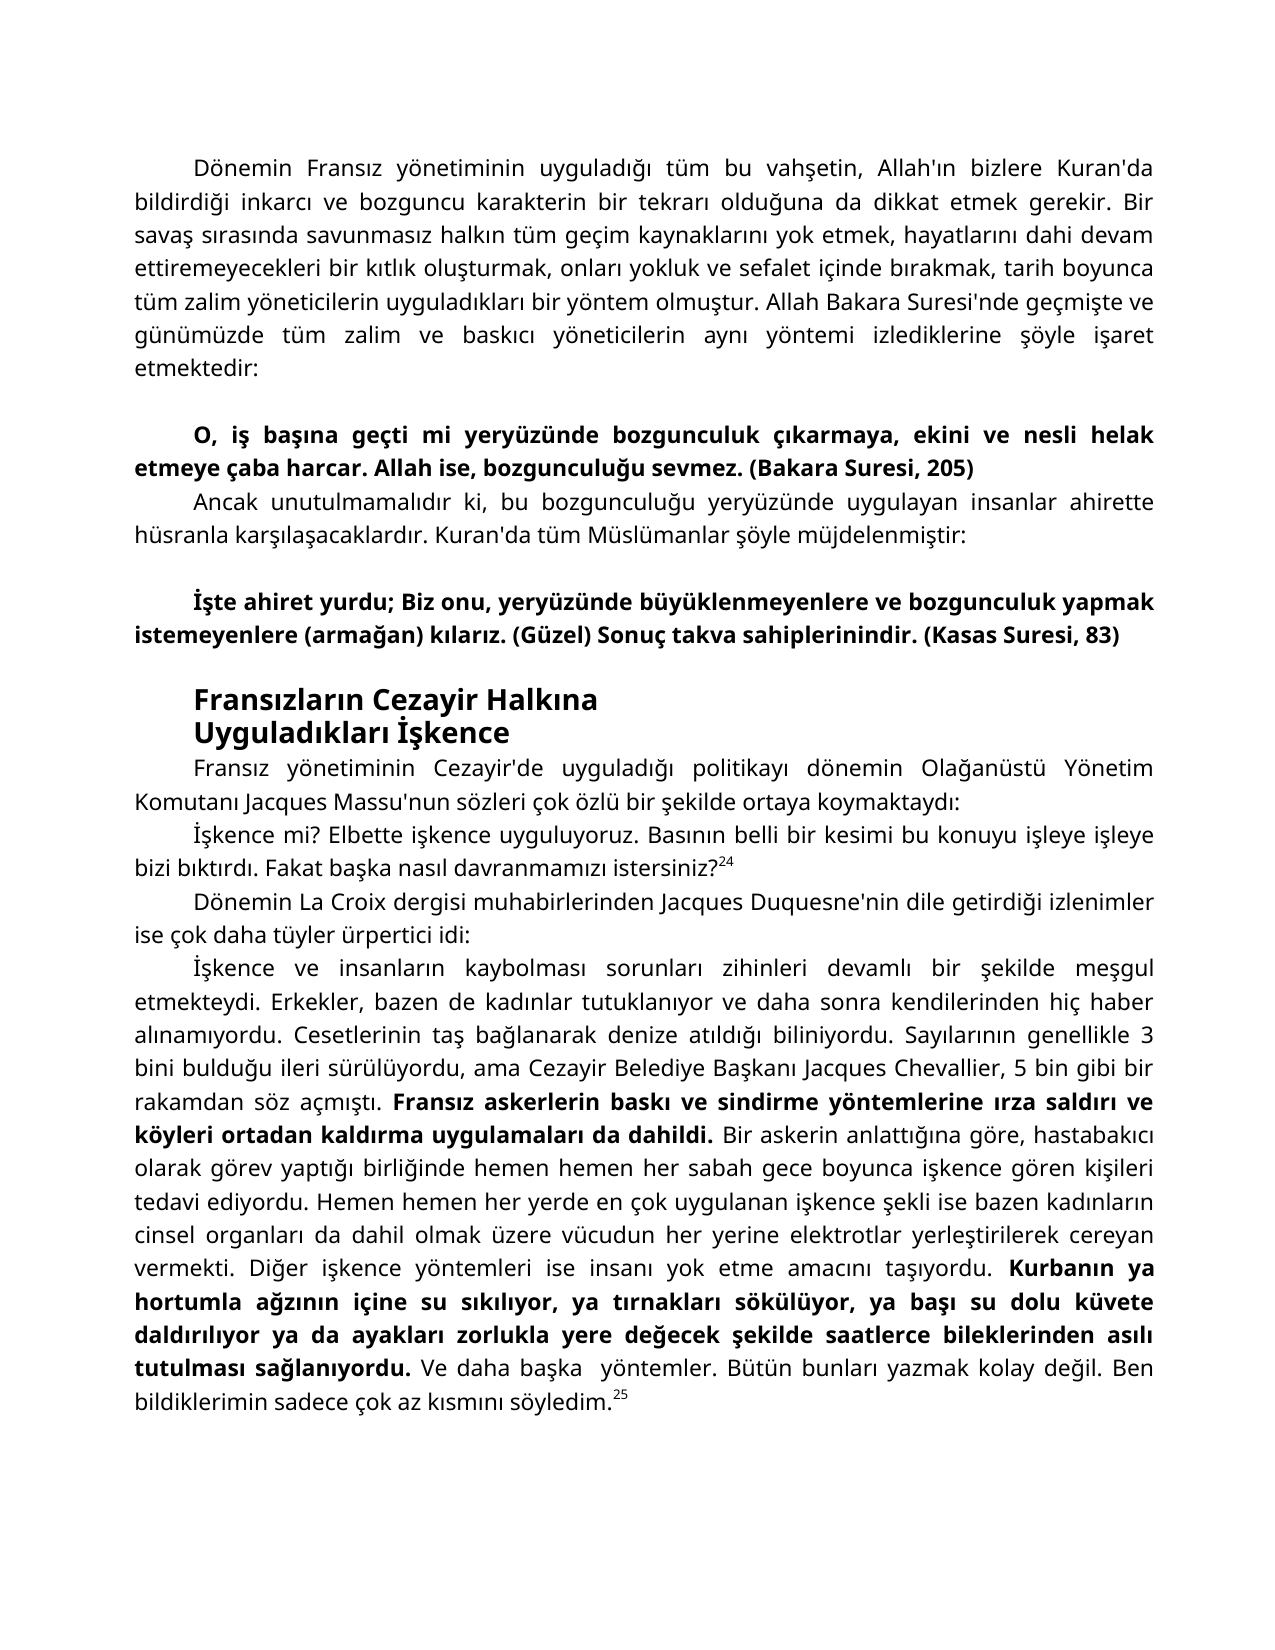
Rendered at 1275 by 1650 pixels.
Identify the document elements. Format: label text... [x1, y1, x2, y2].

text İşkence ve insanların kaybolması sorunları zihinleri devamlı bir şekilde meşgul etmekteydi. Erkekler, bazen de kadınlar tutuklanıyor ve daha sonra kendilerinden hiç haber alınamıyordu. Cesetlerinin taş bağlanarak denize atıldığı biliniyordu. Sayılarının genellikle 3 bini bulduğu ileri sürülüyordu, ama Cezayir Belediye Başkanı Jacques Chevallier, 5 bin gibi bir rakamdan söz açmıştı. Fransız askerlerin baskı ve sindirme yöntemlerine ırza saldırı ve köyleri ortadan kaldırma uygulamaları da dahildi. Bir askerin anlattığına göre, hastabakıcı olarak görev yaptığı birliğinde hemen hemen her sabah gece boyunca işkence gören kişileri tedavi ediyordu. Hemen hemen her yerde en çok uygulanan işkence şekli ise bazen kadınların cinsel organları da dahil olmak üzere vücudun her yerine elektrotlar yerleştirilerek cereyan vermekti. Diğer işkence yöntemleri ise insanı yok etme amacını taşıyordu. Kurbanın ya hortumla ağzının içine su sıkılıyor, ya tırnakları sökülüyor, ya başı su dolu küvete daldırılıyor ya da ayakları zorlukla yere değecek şekilde saatlerce bileklerinden asılı tutulması sağlanıyordu. Ve daha başka yöntemler. Bütün bunları yazmak kolay değil. Ben bildiklerimin sadece çok az kısmını söyledim.25 [134, 950, 1155, 1417]
text İşte ahiret yurdu; Biz onu, yeryüzünde büyüklenmeyenlere ve bozgunculuk yapmak istemeyenlere (armağan) kılarız. (Güzel) Sonuç takva sahiplerinindir. (Kasas Suresi, 83) [134, 583, 1155, 650]
text Dönemin Fransız yönetiminin uyguladığı tüm bu vahşetin, Allah'ın bizlere Kuran'da bildirdiği inkarcı ve bozguncu karakterin bir tekrarı olduğuna da dikkat etmek gerekir. Bir savaş sırasında savunmasız halkın tüm geçim kaynaklarını yok etmek, hayatlarını dahi devam ettiremeyecekleri bir kıtlık oluşturmak, onları yokluk ve sefalet içinde bırakmak, tarih boyunca tüm zalim yöneticilerin uyguladıkları bir yöntem olmuştur. Allah Bakara Suresi'nde geçmişte ve günümüzde tüm zalim ve baskıcı yöneticilerin aynı yöntemi izlediklerine şöyle işaret etmektedir: [134, 150, 1155, 383]
text İşkence mi? Elbette işkence uyguluyoruz. Basının belli bir kesimi bu konuyu işleye işleye bizi bıktırdı. Fakat başka nasıl davranmamızı istersiniz?24 [134, 817, 1155, 883]
subtitle Uyguladıkları İşkence [134, 717, 1155, 750]
subtitle Fransızların Cezayir Halkına [134, 683, 1155, 717]
text Dönemin La Croix dergisi muhabirlerinden Jacques Duquesne'nin dile getirdiği izlenimler ise çok daha tüyler ürpertici idi: [134, 883, 1155, 950]
text Ancak unutulmamalıdır ki, bu bozgunculuğu yeryüzünde uygulayan insanlar ahirette hüsranla karşılaşacaklardır. Kuran'da tüm Müslümanlar şöyle müjdelenmiştir: [134, 483, 1155, 550]
text O, iş başına geçti mi yeryüzünde bozgunculuk çıkarmaya, ekini ve nesli helak etmeye çaba harcar. Allah ise, bozgunculuğu sevmez. (Bakara Suresi, 205) [134, 417, 1155, 483]
text Fransız yönetiminin Cezayir'de uyguladığı politikayı dönemin Olağanüstü Yönetim Komutanı Jacques Massu'nun sözleri çok özlü bir şekilde ortaya koymaktaydı: [134, 750, 1155, 817]
